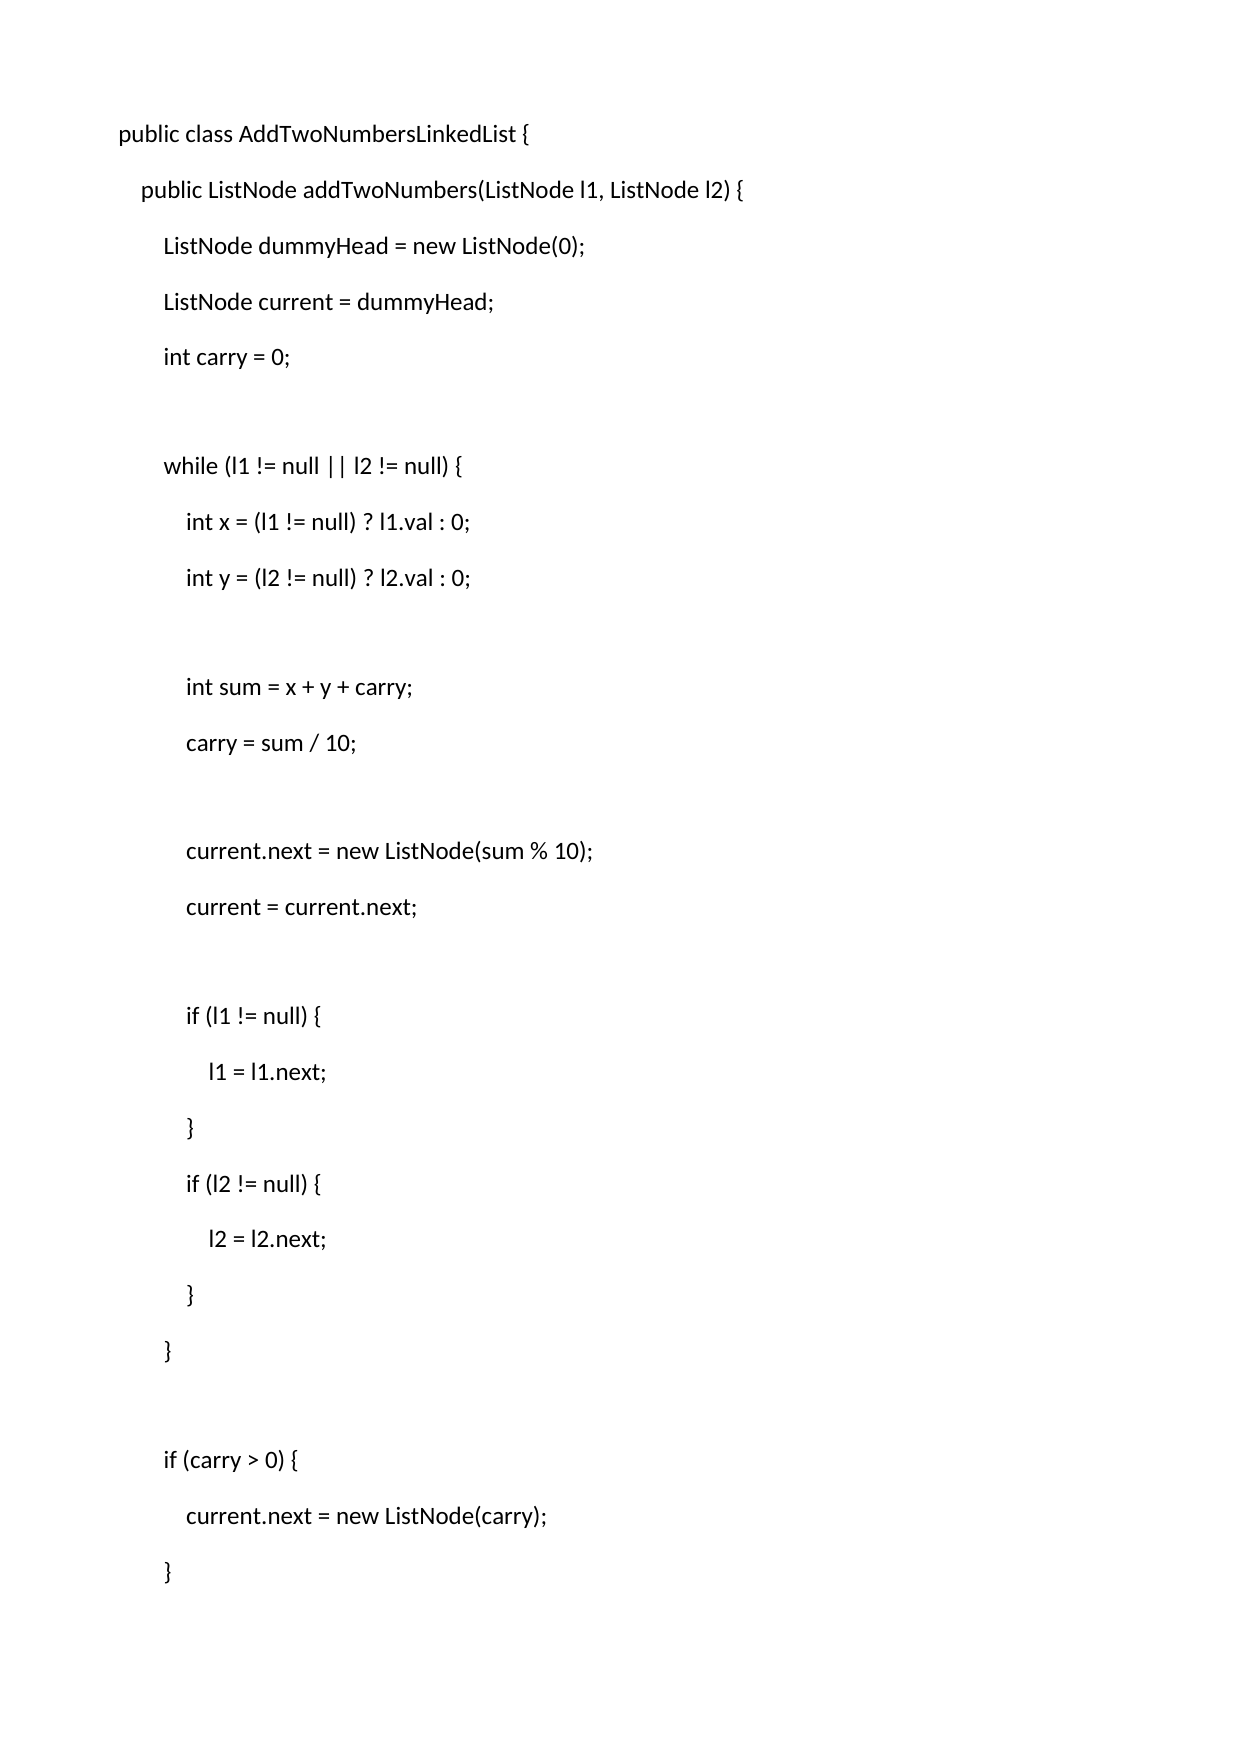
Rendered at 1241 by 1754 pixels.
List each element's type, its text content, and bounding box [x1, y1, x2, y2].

text } [118, 1335, 1122, 1366]
text current = current.next; [118, 891, 1122, 922]
text current.next = new ListNode(carry); [118, 1500, 1122, 1530]
text if (l2 != null) { [118, 1168, 1122, 1198]
text } [118, 1556, 1122, 1586]
text int x = (l1 != null) ? l1.val : 0; [118, 506, 1122, 537]
text carry = sum / 10; [118, 727, 1122, 757]
text } [118, 1279, 1122, 1310]
text int carry = 0; [118, 341, 1122, 372]
text public class AddTwoNumbersLinkedList { [118, 118, 1122, 149]
text } [118, 1112, 1122, 1142]
text while (l1 != null || l2 != null) { [118, 450, 1122, 481]
text public ListNode addTwoNumbers(ListNode l1, ListNode l2) { [118, 174, 1122, 204]
text int sum = x + y + carry; [118, 671, 1122, 701]
text if (l1 != null) { [118, 1000, 1122, 1031]
text ListNode current = dummyHead; [118, 286, 1122, 316]
text if (carry > 0) { [118, 1444, 1122, 1474]
text l2 = l2.next; [118, 1223, 1122, 1254]
text current.next = new ListNode(sum % 10); [118, 836, 1122, 866]
text ListNode dummyHead = new ListNode(0); [118, 230, 1122, 260]
text l1 = l1.next; [118, 1056, 1122, 1087]
text int y = (l2 != null) ? l2.val : 0; [118, 562, 1122, 592]
